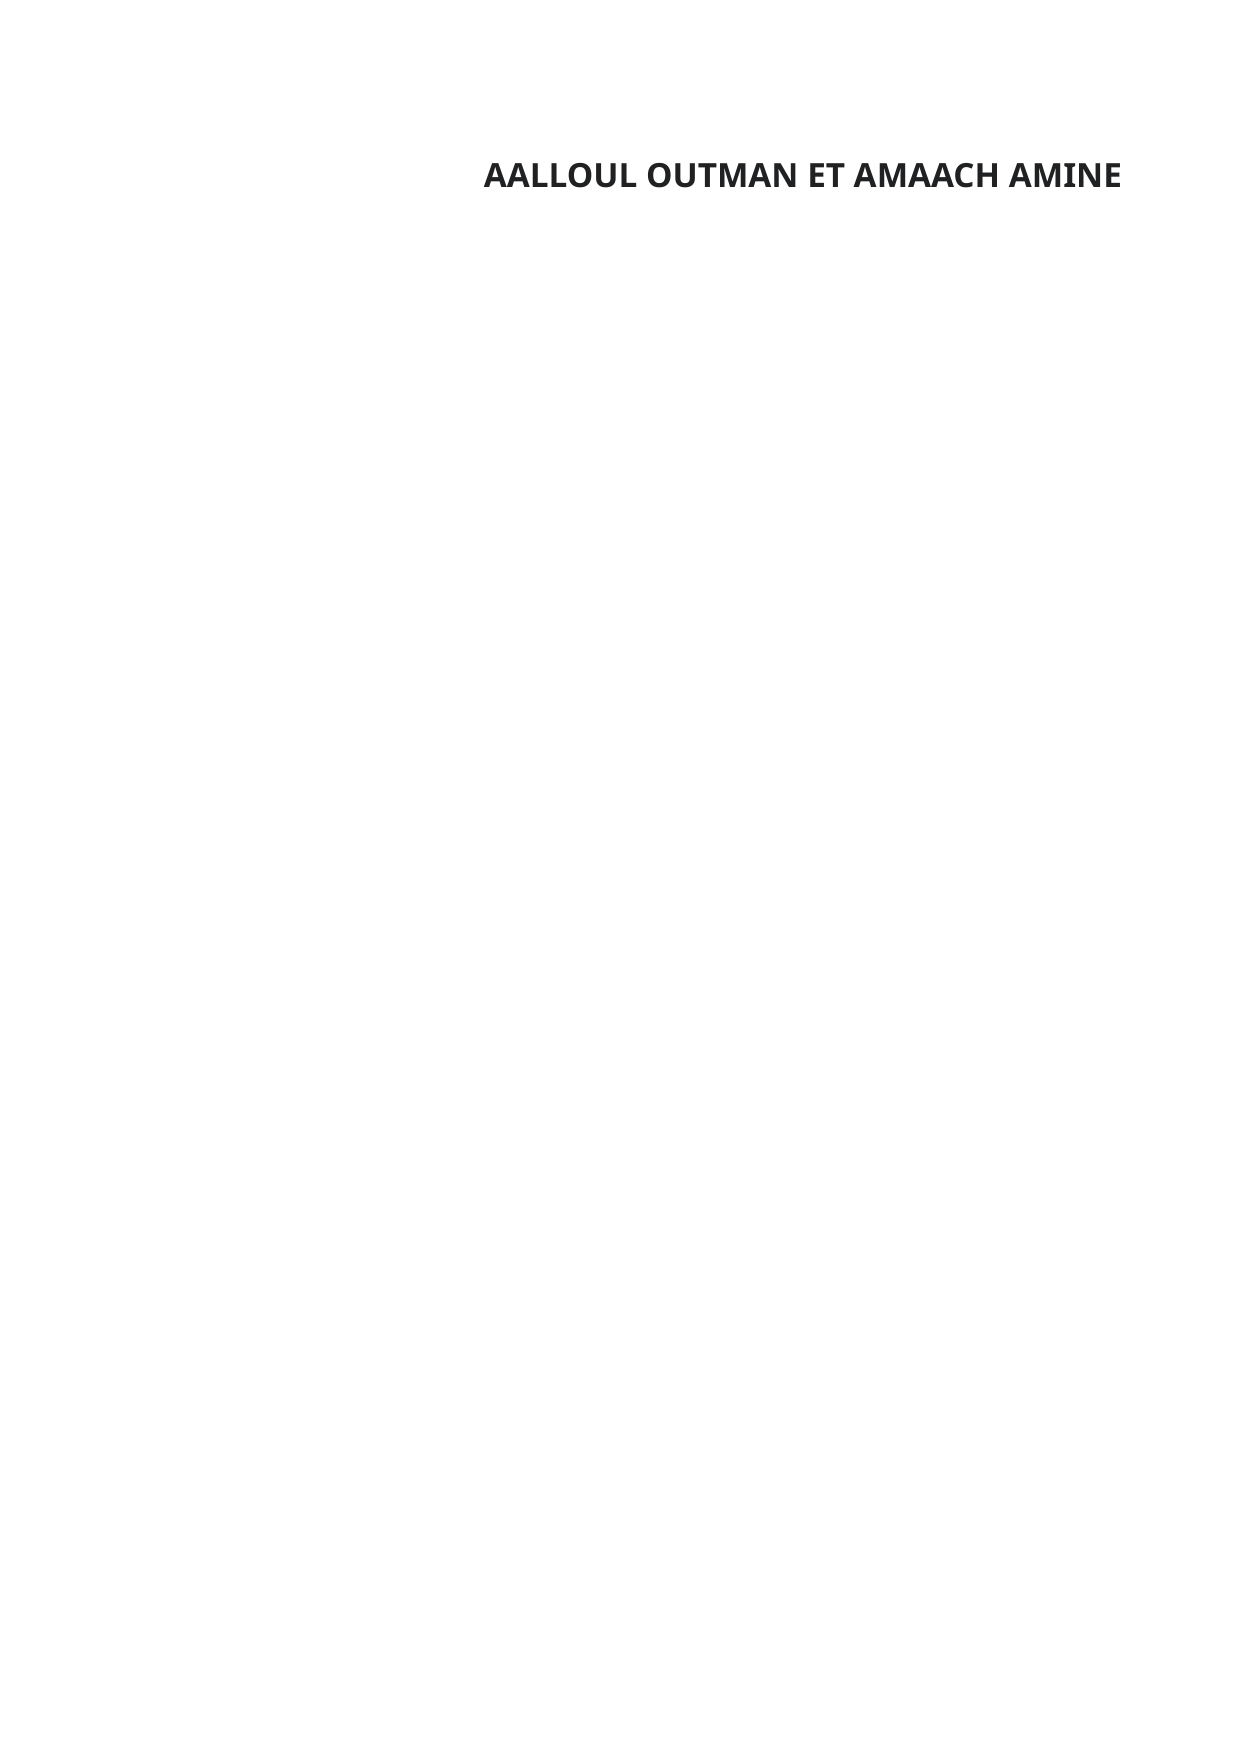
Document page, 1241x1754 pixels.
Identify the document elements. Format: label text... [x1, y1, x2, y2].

text AALLOUL OUTMAN ET AMAACH AMINE [118, 152, 1122, 198]
